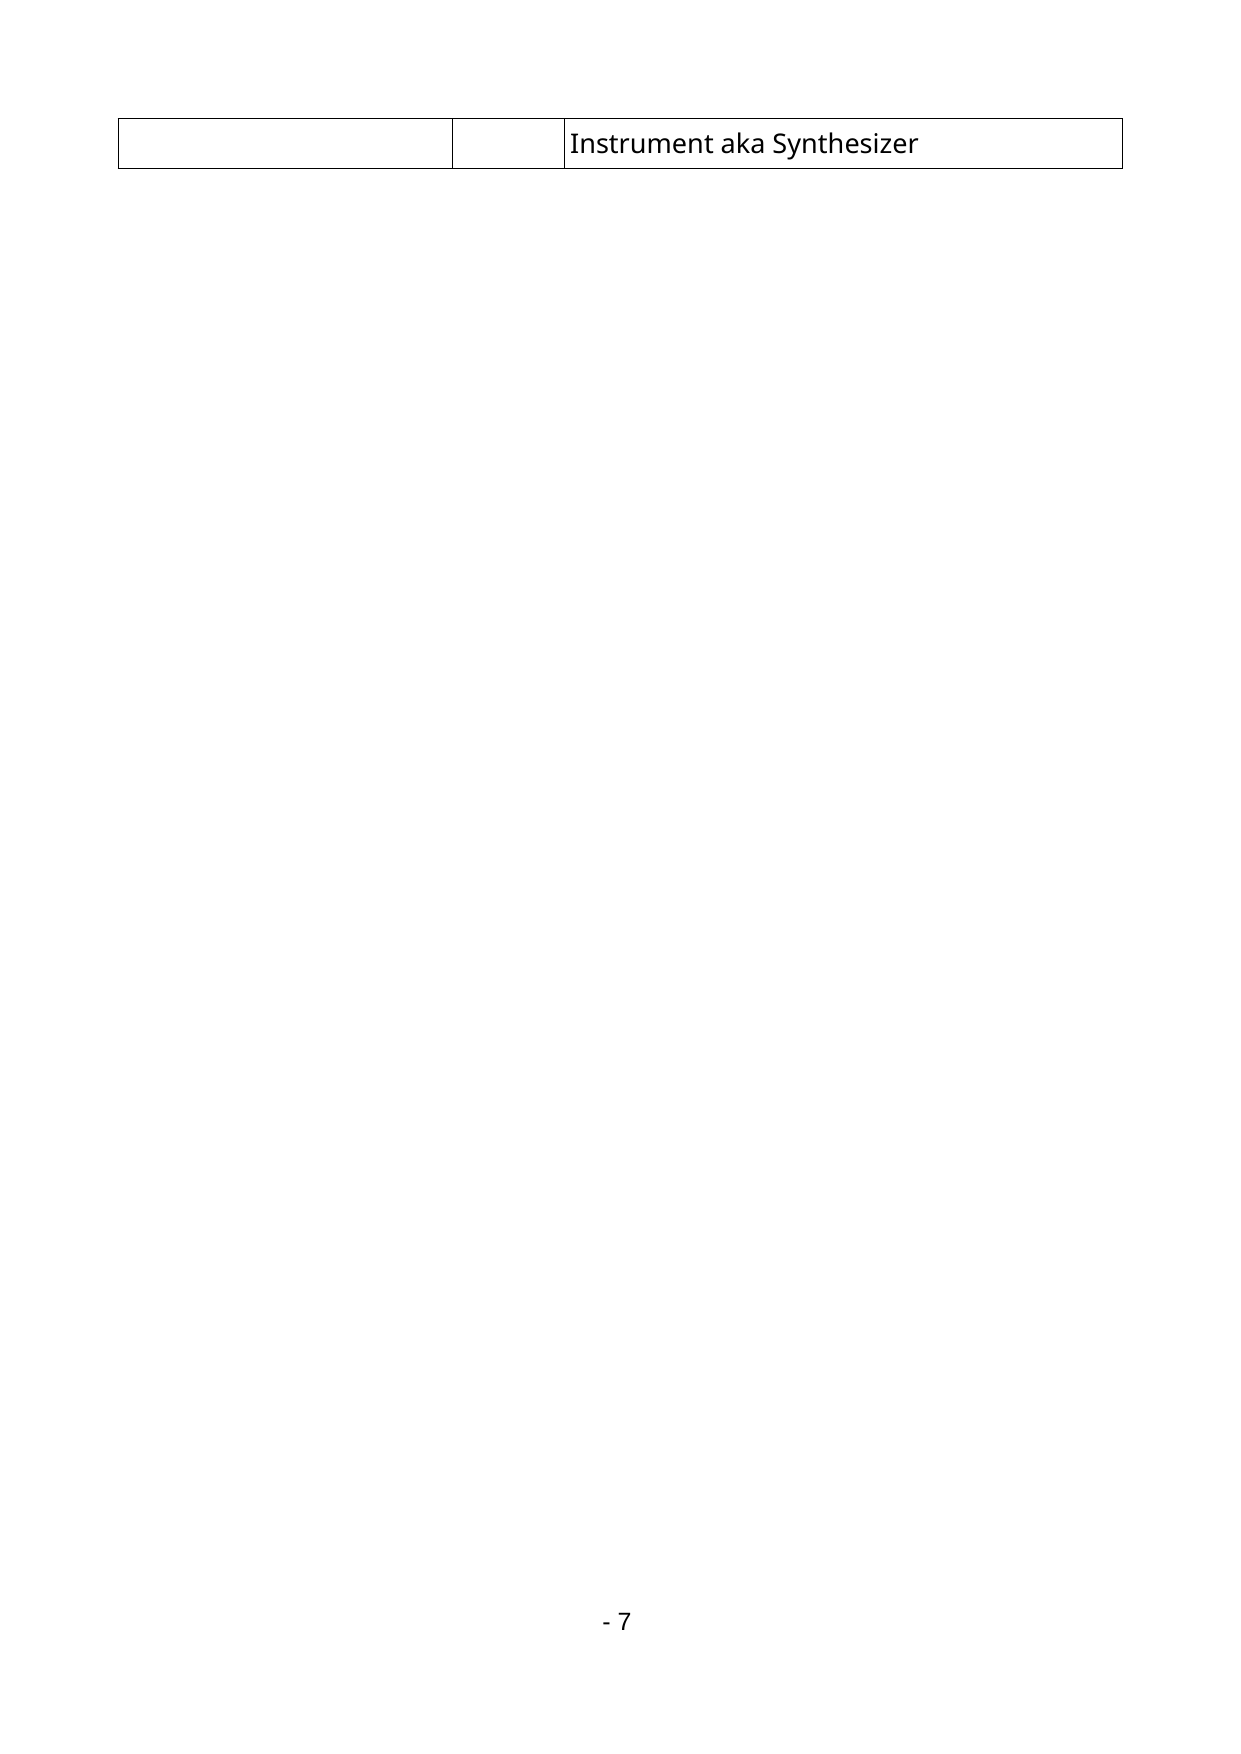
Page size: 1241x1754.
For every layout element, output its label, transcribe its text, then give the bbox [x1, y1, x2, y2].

table_cell [453, 119, 564, 167]
table_cell Instrument aka Synthesizer [565, 119, 1122, 167]
table_cell [119, 119, 452, 167]
